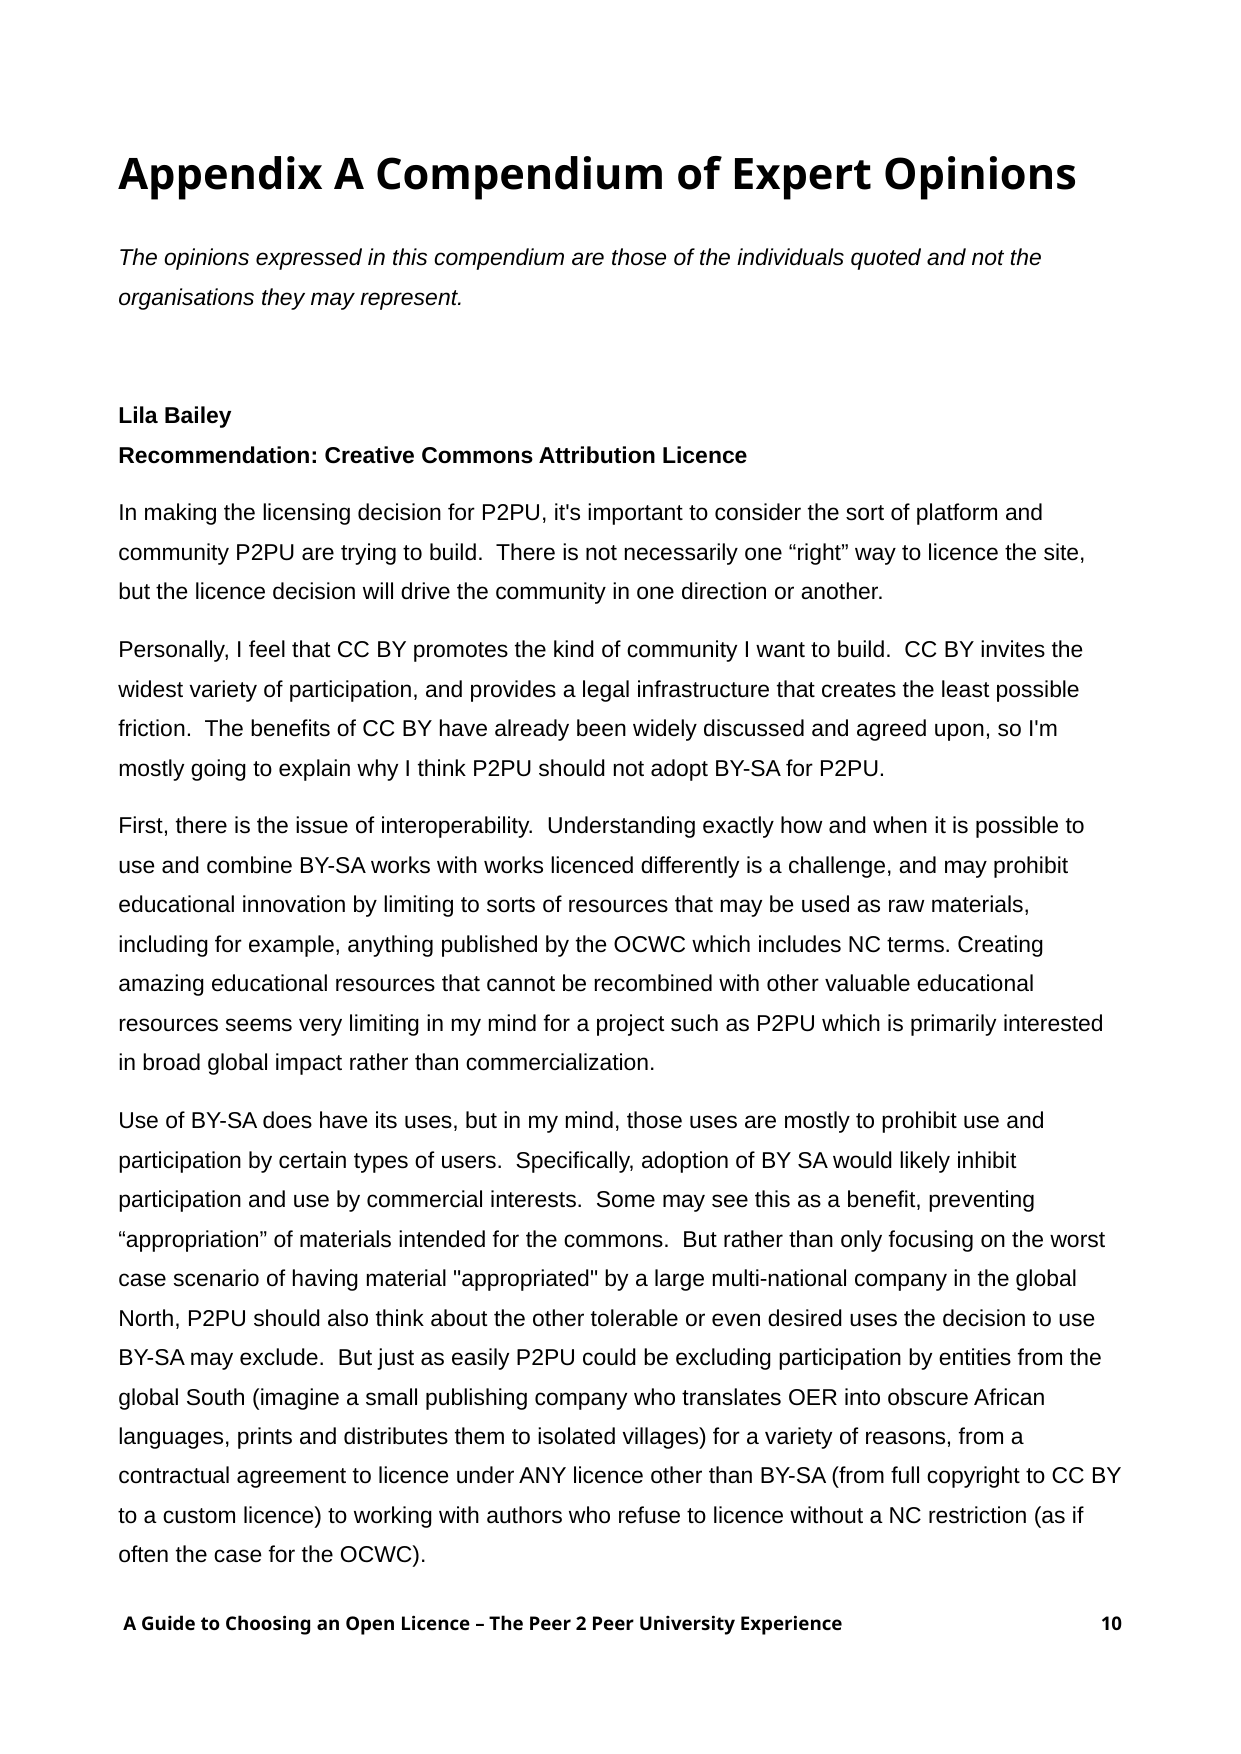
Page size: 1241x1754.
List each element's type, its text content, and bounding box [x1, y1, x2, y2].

text The opinions expressed in this compendium are those of the individuals quoted and not the organisations they may represent. [118, 244, 1122, 310]
text In making the licensing decision for P2PU, it's important to consider the sort of platform and community P2PU are trying to build. There is not necessarily one “right” way to licence the site, but the licence decision will drive the community in one direction or another. [118, 499, 1122, 605]
subtitle Appendix A Compendium of Expert Opinions [118, 143, 1122, 202]
text Lila Bailey Recommendation: Creative Commons Attribution Licence [118, 402, 1122, 468]
text Personally, I feel that CC BY promotes the kind of community I want to build. CC BY invites the widest variety of participation, and provides a legal infrastructure that creates the least possible friction. The benefits of CC BY have already been widely discussed and agreed upon, so I'm mostly going to explain why I think P2PU should not adopt BY-SA for P2PU. [118, 636, 1122, 781]
text First, there is the issue of interoperability. Understanding exactly how and when it is possible to use and combine BY-SA works with works licenced differently is a challenge, and may prohibit educational innovation by limiting to sorts of resources that may be used as raw materials, including for example, anything published by the OCWC which includes NC terms. Creating amazing educational resources that cannot be recombined with other valuable educational resources seems very limiting in my mind for a project such as P2PU which is primarily interested in broad global impact rather than commercialization. [118, 812, 1122, 1076]
text Use of BY-SA does have its uses, but in my mind, those uses are mostly to prohibit use and participation by certain types of users. Specifically, adoption of BY SA would likely inhibit participation and use by commercial interests. Some may see this as a benefit, preventing “appropriation” of materials intended for the commons. But rather than only focusing on the worst case scenario of having material "appropriated" by a large multi-national company in the global North, P2PU should also think about the other tolerable or even desired uses the decision to use BY-SA may exclude. But just as easily P2PU could be excluding participation by entities from the global South (imagine a small publishing company who translates OER into obscure African languages, prints and distributes them to isolated villages) for a variety of reasons, from a contractual agreement to licence under ANY licence other than BY-SA (from full copyright to CC BY to a custom licence) to working with authors who refuse to licence without a NC restriction (as if often the case for the OCWC). [118, 1107, 1122, 1568]
